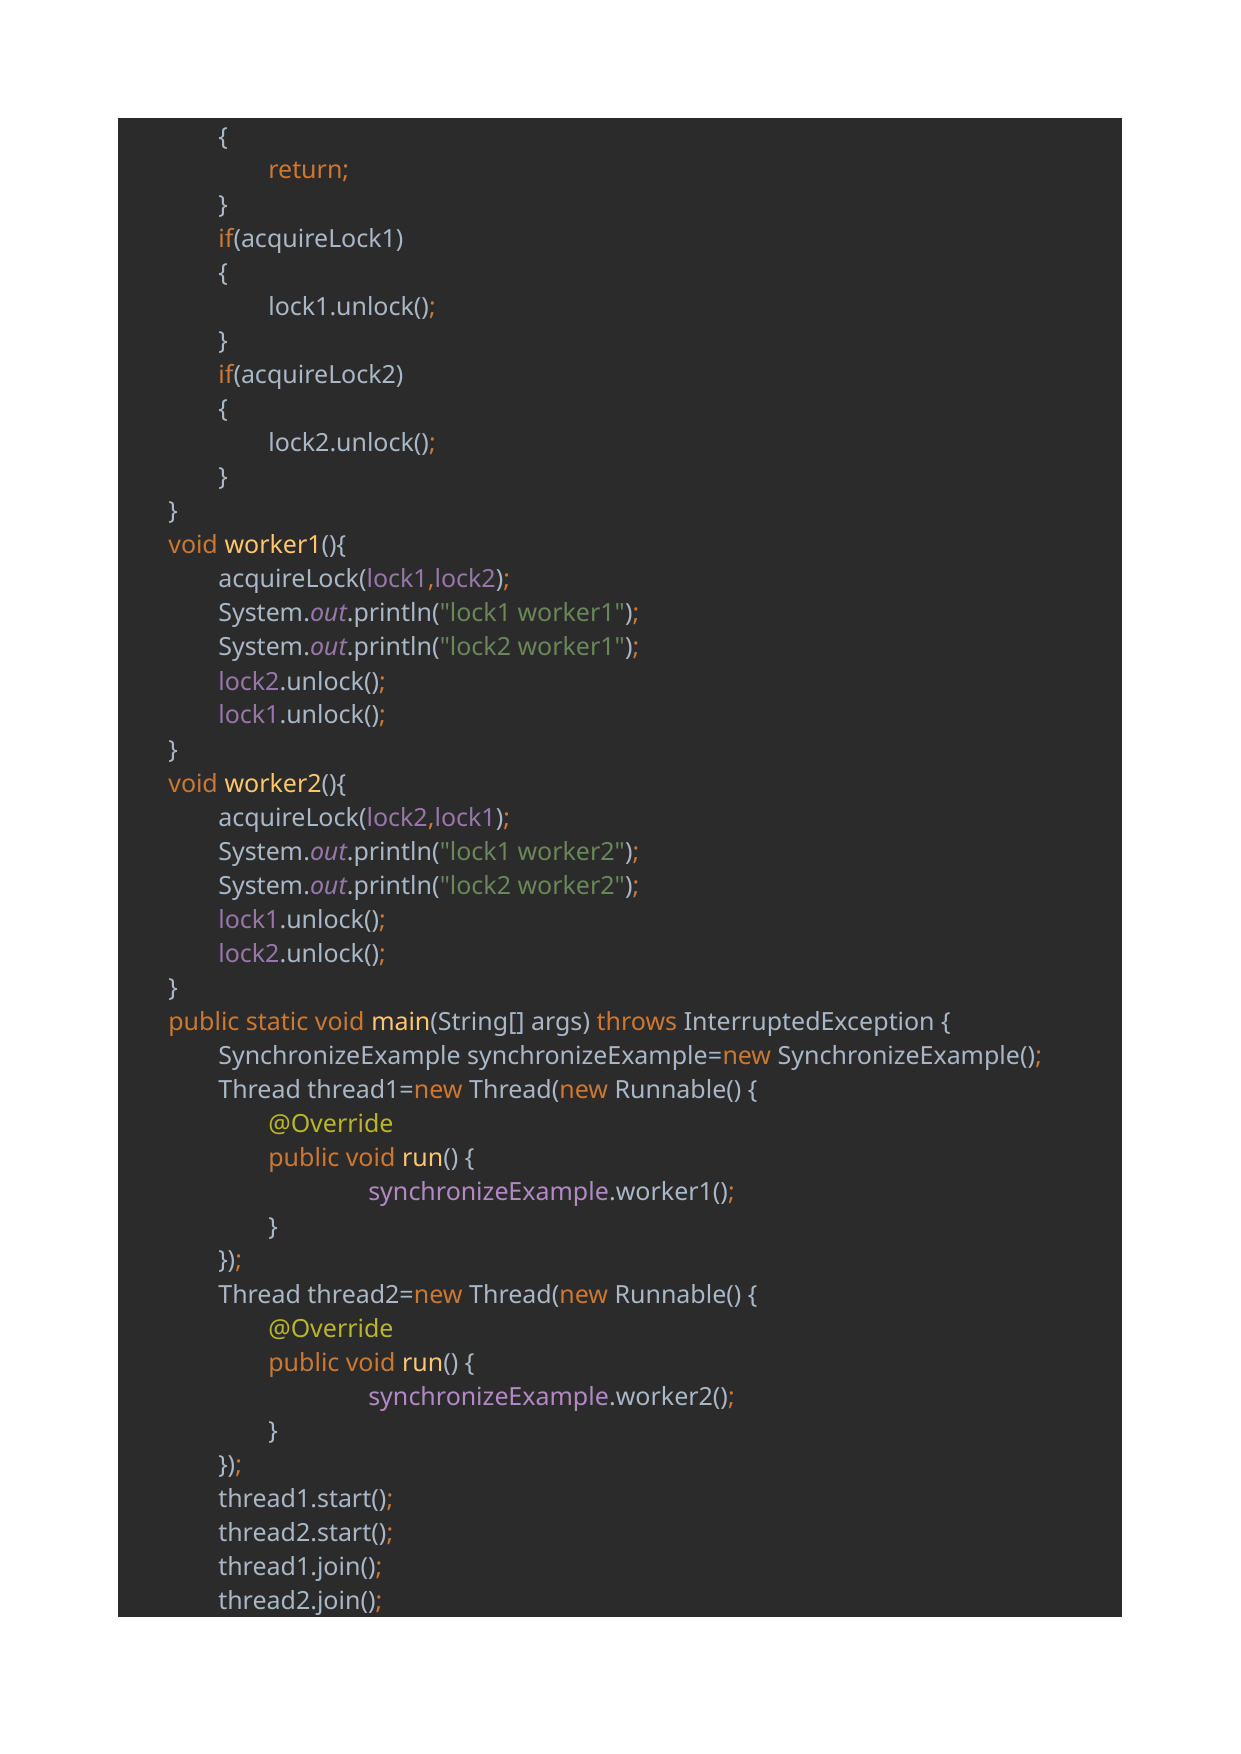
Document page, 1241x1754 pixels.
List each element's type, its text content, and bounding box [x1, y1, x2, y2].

text } [118, 186, 1122, 220]
text Thread thread2=new Thread(new Runnable() { [118, 1276, 1122, 1310]
text } [118, 493, 1122, 527]
text synchronizeExample.worker2(); [118, 1378, 1122, 1412]
text thread1.start(); [118, 1481, 1122, 1515]
text void worker2(){ [118, 765, 1122, 799]
text synchronizeExample.worker1(); [118, 1174, 1122, 1208]
text public static void main(String[] args) throws InterruptedException { [118, 1004, 1122, 1038]
text thread2.start(); [118, 1515, 1122, 1549]
text } [118, 322, 1122, 357]
text @Override [118, 1106, 1122, 1140]
text lock1.unlock(); [118, 288, 1122, 322]
text { [118, 254, 1122, 288]
text lock2.unlock(); [118, 663, 1122, 697]
text Thread thread1=new Thread(new Runnable() { [118, 1072, 1122, 1106]
text System.out.println("lock2 worker2"); [118, 867, 1122, 902]
text { [118, 391, 1122, 425]
text @Override [118, 1310, 1122, 1344]
text } [118, 970, 1122, 1004]
text thread1.join(); [118, 1549, 1122, 1583]
text public void run() { [118, 1344, 1122, 1378]
text System.out.println("lock1 worker2"); [118, 833, 1122, 867]
text }); [118, 1447, 1122, 1481]
text lock2.unlock(); [118, 936, 1122, 970]
text } [118, 1412, 1122, 1447]
text return; [118, 152, 1122, 186]
text } [118, 731, 1122, 765]
text lock2.unlock(); [118, 425, 1122, 459]
text System.out.println("lock2 worker1"); [118, 629, 1122, 663]
text acquireLock(lock1,lock2); [118, 561, 1122, 595]
text thread2.join(); [118, 1583, 1122, 1617]
text if(acquireLock2) [118, 357, 1122, 391]
text SynchronizeExample synchronizeExample=new SynchronizeExample(); [118, 1038, 1122, 1072]
text lock1.unlock(); [118, 902, 1122, 936]
text if(acquireLock1) [118, 220, 1122, 254]
text void worker1(){ [118, 527, 1122, 561]
text acquireLock(lock2,lock1); [118, 799, 1122, 833]
text public void run() { [118, 1140, 1122, 1174]
text }); [118, 1242, 1122, 1276]
text { [118, 118, 1122, 152]
text lock1.unlock(); [118, 697, 1122, 731]
text } [118, 1208, 1122, 1242]
text } [118, 459, 1122, 493]
text System.out.println("lock1 worker1"); [118, 595, 1122, 629]
